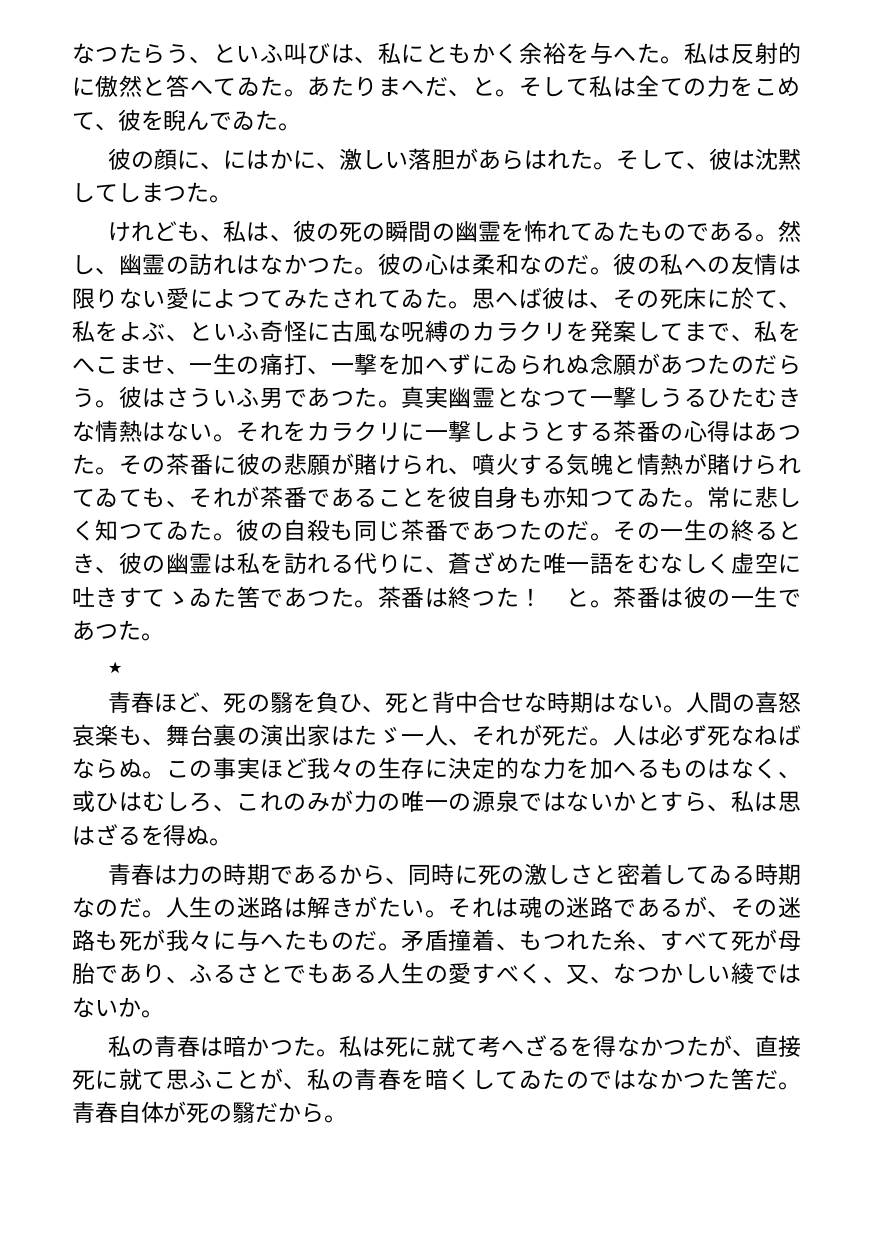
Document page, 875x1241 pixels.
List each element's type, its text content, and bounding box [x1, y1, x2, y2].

text 私の青春は暗かつた。私は死に就て考へざるを得なかつたが、直接死に就て思ふことが、私の青春を暗くしてゐたのではなかつた筈だ。青春自体が死の翳だから。 [72, 1029, 802, 1128]
text 彼の顔に、にはかに、激しい落胆があらはれた。そして、彼は沈黙してしまつた。 [72, 142, 802, 208]
text なつたらう、といふ叫びは、私にともかく余裕を与へた。私は反射的に傲然と答へてゐた。あたりまへだ、と。そして私は全ての力をこめて、彼を睨んでゐた。 [72, 36, 802, 136]
text 青春ほど、死の翳を負ひ、死と背中合せな時期はない。人間の喜怒哀楽も、舞台裏の演出家はたゞ一人、それが死だ。人は必ず死なねばならぬ。この事実ほど我々の生存に決定的な力を加へるものはなく、或ひはむしろ、これのみが力の唯一の源泉ではないかとすら、私は思はざるを得ぬ。 [72, 684, 802, 851]
text けれども、私は、彼の死の瞬間の幽霊を怖れてゐたものである。然し、幽霊の訪れはなかつた。彼の心は柔和なのだ。彼の私への友情は限りない愛によつてみたされてゐた。思へば彼は、その死床に於て、私をよぶ、といふ奇怪に古風な呪縛のカラクリを発案してまで、私をへこませ、一生の痛打、一撃を加へずにゐられぬ念願があつたのだらう。彼はさういふ男であつた。真実幽霊となつて一撃しうるひたむきな情熱はない。それをカラクリに一撃しようとする茶番の心得はあつた。その茶番に彼の悲願が賭けられ、噴火する気魄と情熱が賭けられてゐても、それが茶番であることを彼自身も亦知つてゐた。常に悲しく知つてゐた。彼の自殺も同じ茶番であつたのだ。その一生の終るとき、彼の幽霊は私を訪れる代りに、蒼ざめた唯一語をむなしく虚空に吐きすてゝゐた筈であつた。茶番は終つた！ と。茶番は彼の一生であつた。 [72, 214, 802, 646]
text 青春は力の時期であるから、同時に死の激しさと密着してゐる時期なのだ。人生の迷路は解きがたい。それは魂の迷路であるが、その迷路も死が我々に与へたものだ。矛盾撞着、もつれた糸、すべて死が母胎であり、ふるさとでもある人生の愛すべく、又、なつかしい綾ではないか。 [72, 857, 802, 1023]
text ★ [72, 652, 802, 679]
